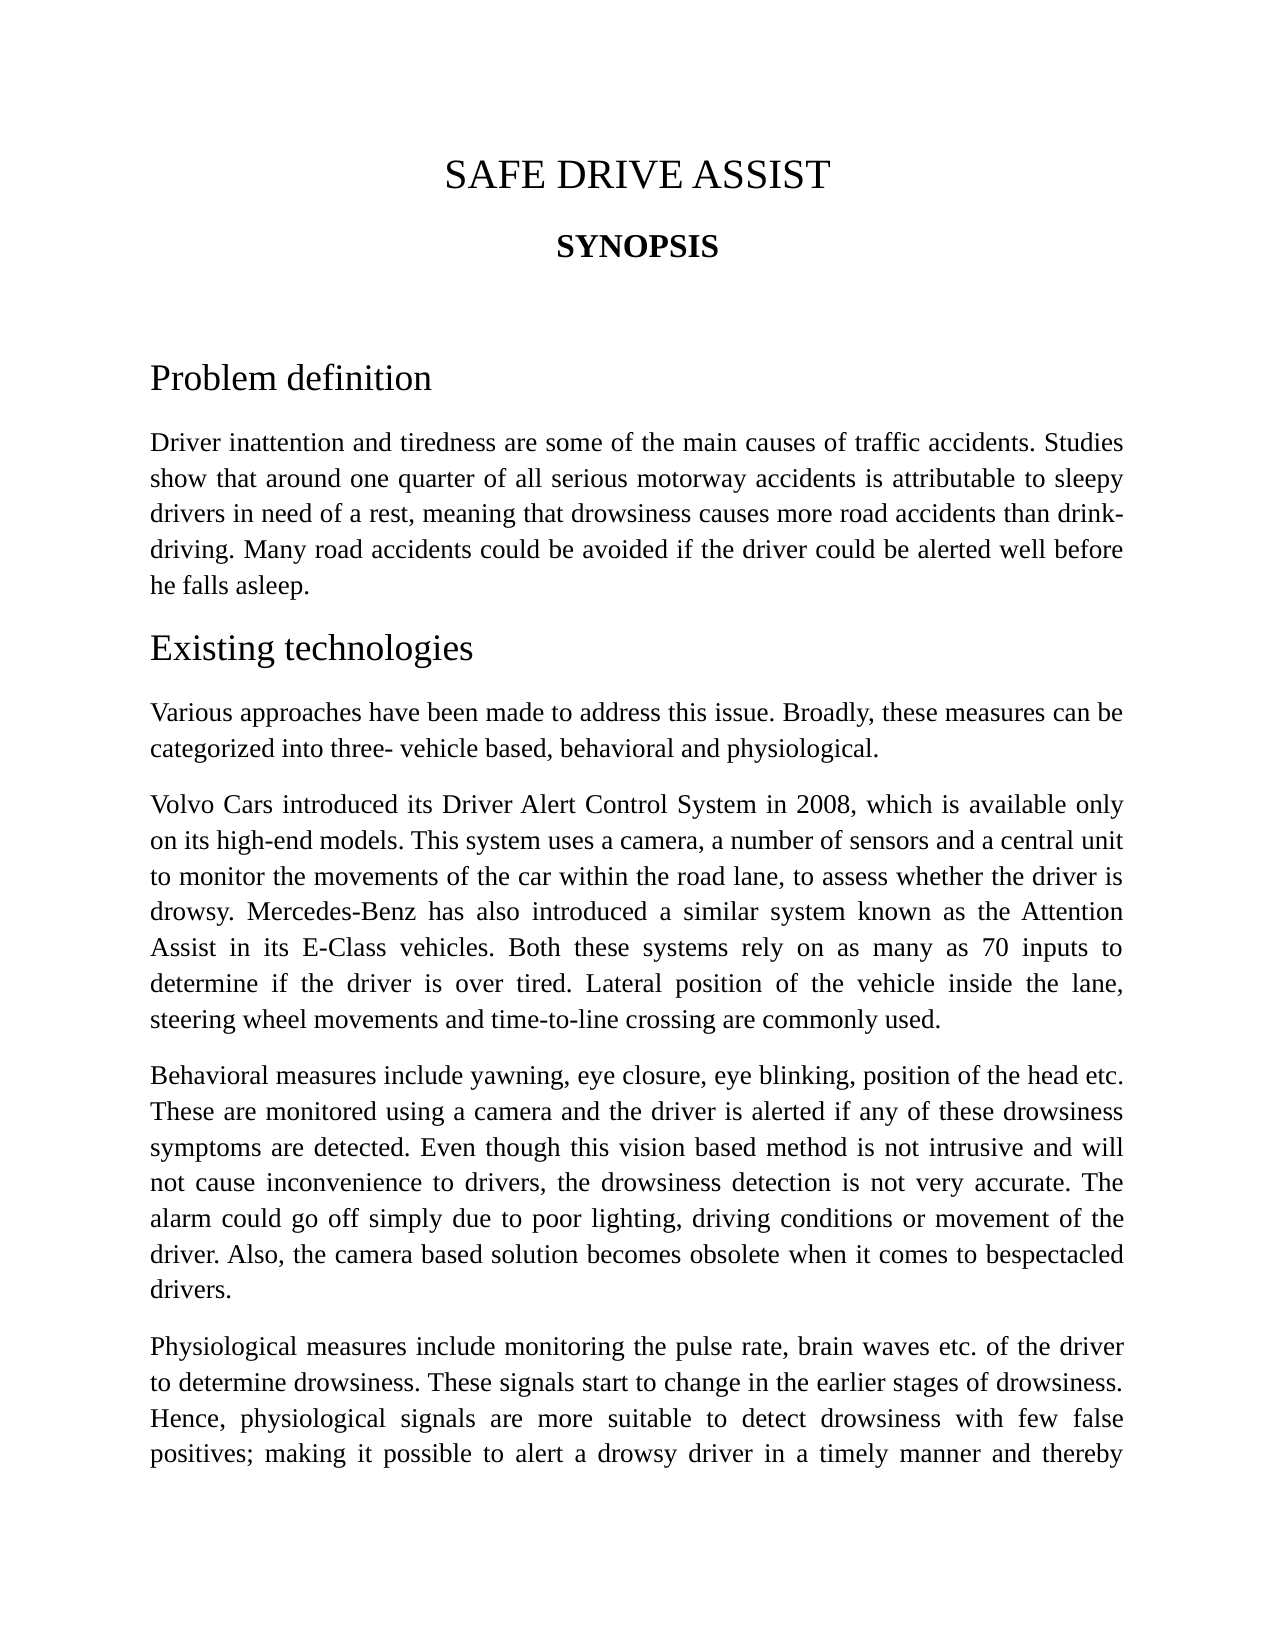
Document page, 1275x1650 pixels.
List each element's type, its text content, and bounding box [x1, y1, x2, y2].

text Physiological measures include monitoring the pulse rate, brain waves etc. of the driver to determine drowsiness. These signals start to change in the earlier stages of drowsiness. Hence, physiological signals are more suitable to detect drowsiness with few false positives; making it possible to alert a drowsy driver in a timely manner and thereby [150, 1330, 1125, 1468]
text SYNOPSIS [150, 226, 1125, 264]
text SAFE DRIVE ASSIST [150, 150, 1125, 198]
text Behavioral measures include yawning, eye closure, eye blinking, position of the head etc. These are monitored using a camera and the driver is alerted if any of these drowsiness symptoms are detected. Even though this vision based method is not intrusive and will not cause inconvenience to drivers, the drowsiness detection is not very accurate. The alarm could go off simply due to poor lighting, driving conditions or movement of the driver. Also, the camera based solution becomes obsolete when it comes to bespectacled drivers. [150, 1059, 1125, 1305]
text Driver inattention and tiredness are some of the main causes of traffic accidents. Studies show that around one quarter of all serious motorway accidents is attributable to sleepy drivers in need of a rest, meaning that drowsiness causes more road accidents than drink-driving. Many road accidents could be avoided if the driver could be alerted well before he falls asleep. [150, 426, 1125, 600]
text Volvo Cars introduced its Driver Alert Control System in 2008, which is available only on its high-end models. This system uses a camera, a number of sensors and a central unit to monitor the movements of the car within the road lane, to assess whether the driver is drowsy. Mercedes-Benz has also introduced a similar system known as the Attention Assist in its E-Class vehicles. Both these systems rely on as many as 70 inputs to determine if the driver is over tired. Lateral position of the vehicle inside the lane, steering wheel movements and time-to-line crossing are commonly used. [150, 788, 1125, 1034]
text Problem definition [150, 356, 1125, 399]
text Existing technologies [150, 626, 1125, 669]
text Various approaches have been made to address this issue. Broadly, these measures can be categorized into three- vehicle based, behavioral and physiological. [150, 696, 1125, 763]
